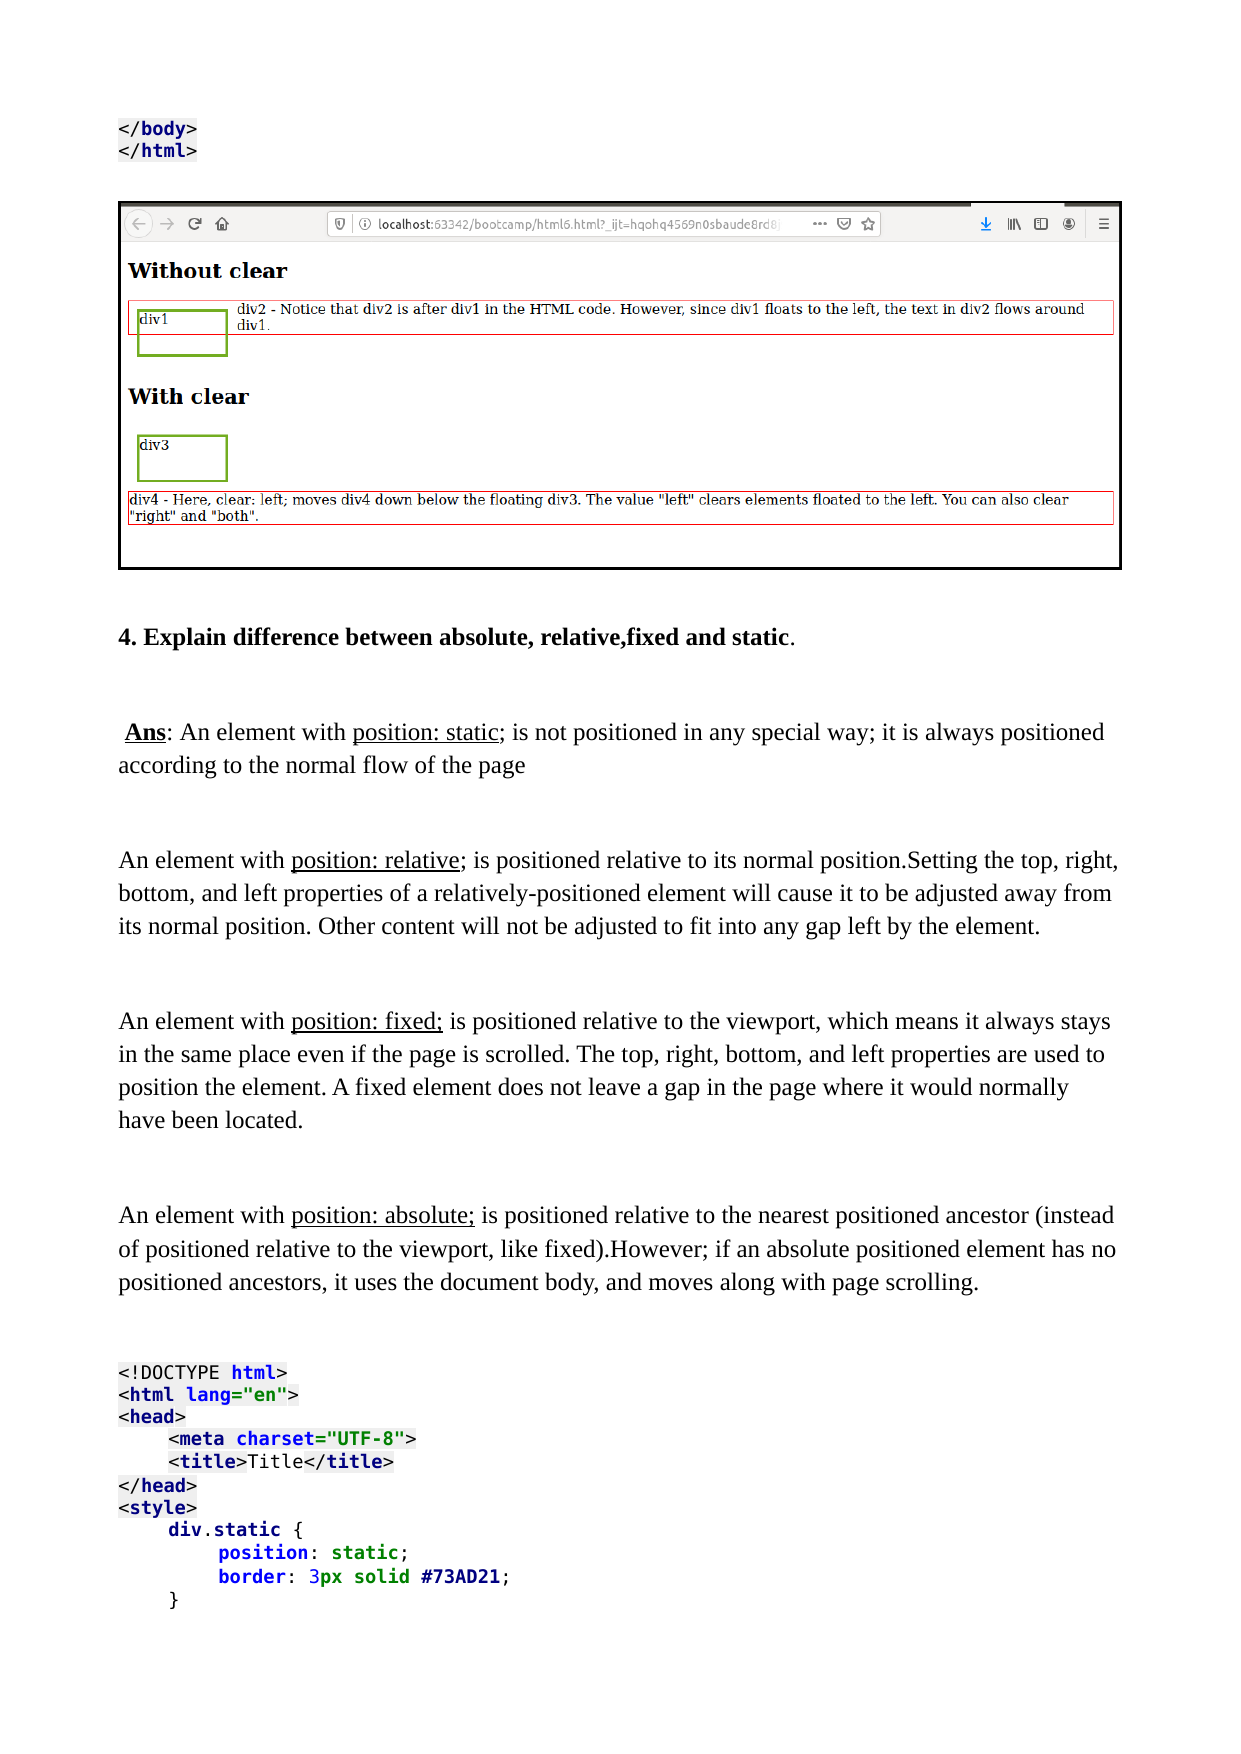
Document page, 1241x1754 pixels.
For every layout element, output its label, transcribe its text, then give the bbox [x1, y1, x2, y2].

text </html> [118, 140, 1122, 162]
text position: static; [118, 1542, 1122, 1566]
text <!DOCTYPE html> [118, 1362, 1122, 1384]
text } [118, 1589, 1122, 1613]
text <html lang="en"> [118, 1384, 1122, 1406]
text 4. Explain difference between absolute, relative,fixed and static. [118, 622, 1122, 650]
picture [121, 203, 1120, 567]
text <head> [118, 1406, 1122, 1427]
text <meta charset="UTF-8"> [118, 1427, 1122, 1451]
text border: 3px solid #73AD21; [118, 1566, 1122, 1589]
text </head> [118, 1475, 1122, 1497]
text <style> [118, 1497, 1122, 1518]
text <title>Title</title> [118, 1451, 1122, 1475]
text Ans: An element with position: static; is not positioned in any special way; it is always positioned according to the normal flow of the page [118, 717, 1122, 779]
text An element with position: relative; is positioned relative to its normal position.Setting the top, right, bottom, and left properties of a relatively-positioned element will cause it to be adjusted away from its normal position. Other content will not be adjusted to fit into any gap left by the element. [118, 845, 1122, 940]
text </body> [118, 118, 1122, 140]
text An element with position: fixed; is positioned relative to the viewport, which means it always stays in the same place even if the page is scrolled. The top, right, bottom, and left properties are used to position the element. A fixed element does not leave a gap in the page where it would normally have been located. [118, 1006, 1122, 1134]
text An element with position: absolute; is positioned relative to the nearest positioned ancestor (instead of positioned relative to the viewport, like fixed).However; if an absolute positioned element has no positioned ancestors, it uses the document body, and moves along with page scrolling. [118, 1201, 1122, 1295]
text div.static { [118, 1518, 1122, 1542]
